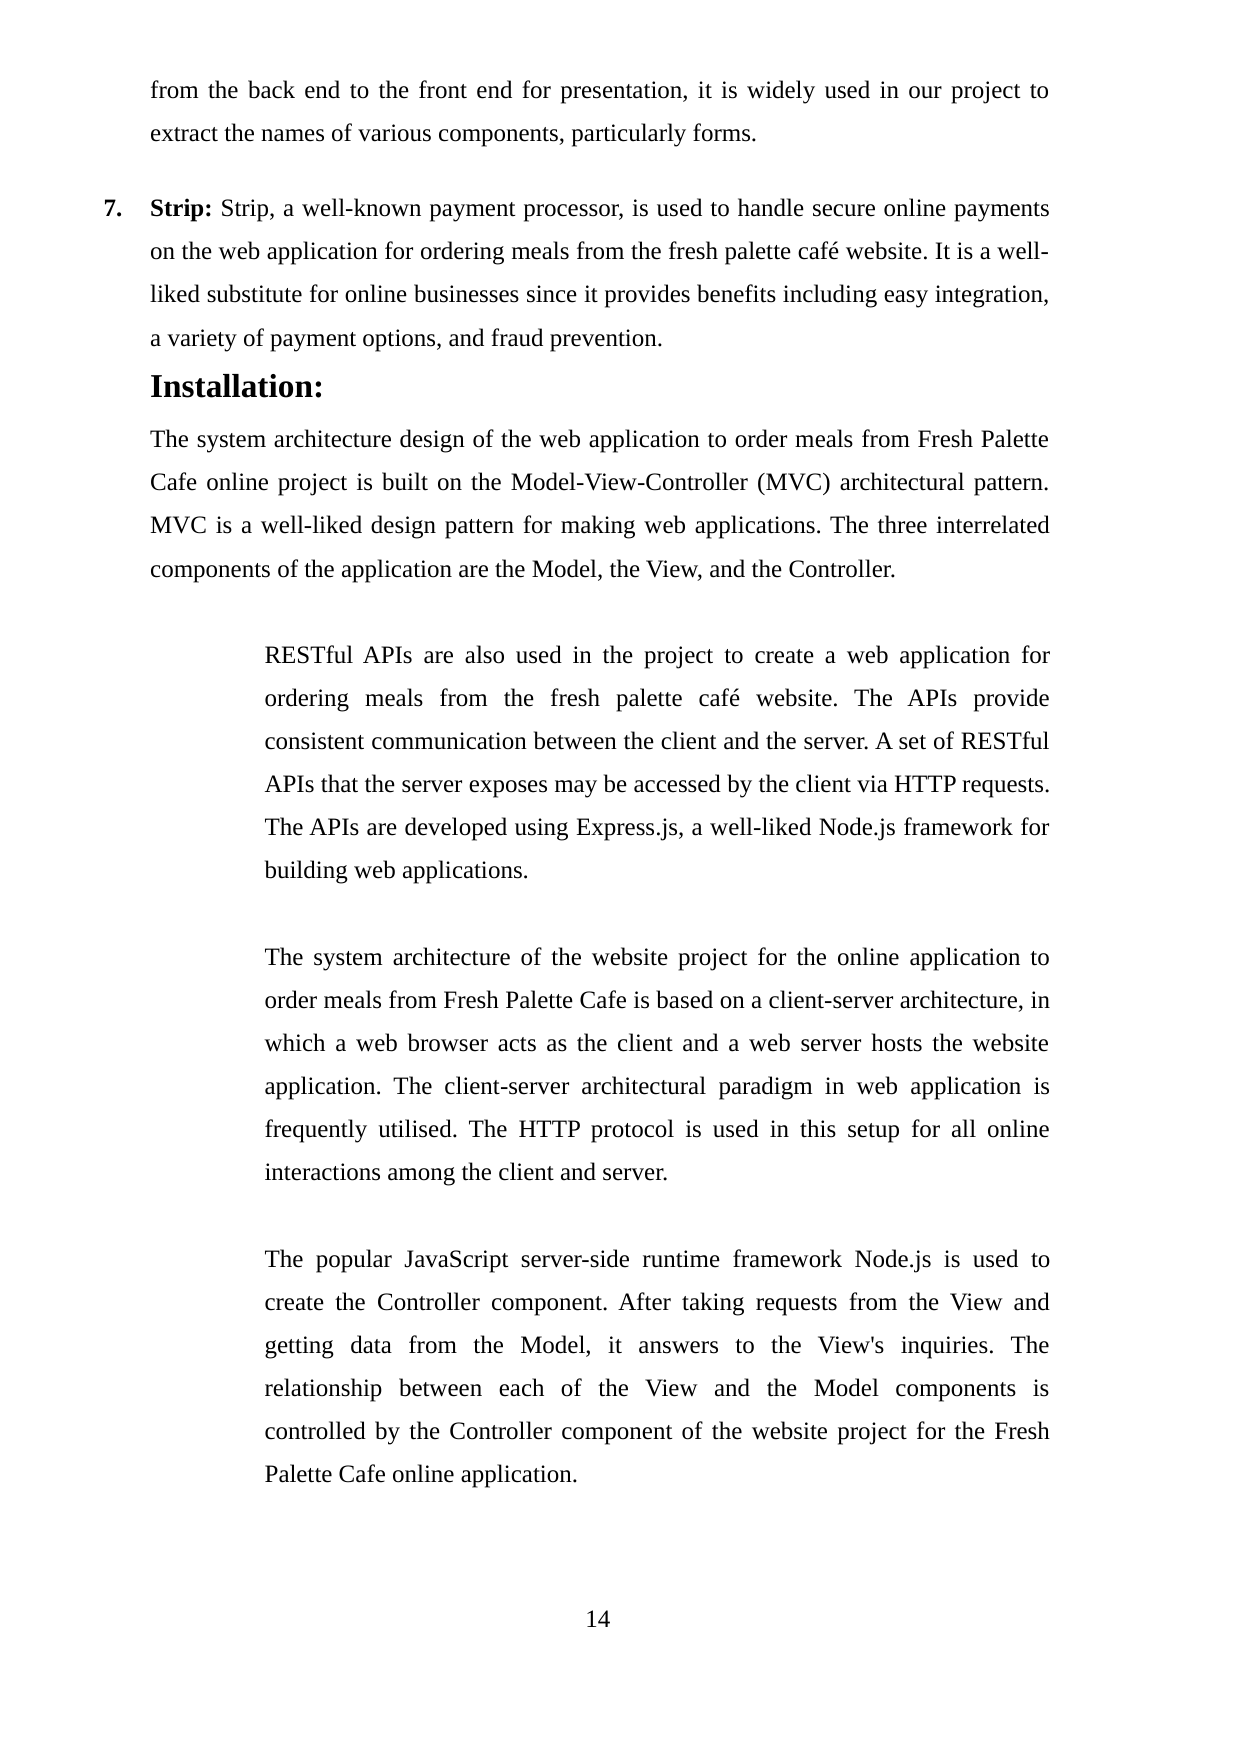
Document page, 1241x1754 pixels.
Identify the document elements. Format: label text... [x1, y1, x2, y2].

list from the back end to the front end for presentation, it is widely used in our project to extract the names of various components, particularly forms. [103, 75, 1051, 147]
text The system architecture design of the web application to order meals from Fresh Palette Cafe online project is built on the Model-View-Controller (MVC) architectural pattern. MVC is a well-liked design pattern for making web applications. The three interrelated components of the application are the Model, the View, and the Controller. [150, 424, 1051, 582]
text The system architecture of the website project for the online application to order meals from Fresh Palette Cafe is based on a client-server architecture, in which a web browser acts as the client and a web server hosts the website application. The client-server architectural paradigm in web application is frequently utilised. The HTTP protocol is used in this setup for all online interactions among the client and server. [264, 942, 1051, 1186]
text Installation: [150, 366, 1051, 405]
list Strip: Strip, a well-known payment processor, is used to handle secure online payments on the web application for ordering meals from the fresh palette café website. It is a well-liked substitute for online businesses since it provides benefits including easy integration, a variety of payment options, and fraud prevention. [103, 193, 1051, 351]
text RESTful APIs are also used in the project to create a web application for ordering meals from the fresh palette café website. The APIs provide consistent communication between the client and the server. A set of RESTful APIs that the server exposes may be accessed by the client via HTTP requests. The APIs are developed using Express.js, a well-liked Node.js framework for building web applications. [264, 640, 1051, 884]
text The popular JavaScript server-side runtime framework Node.js is used to create the Controller component. After taking requests from the View and getting data from the Model, it answers to the View's inquiries. The relationship between each of the View and the Model components is controlled by the Controller component of the website project for the Fresh Palette Cafe online application. [264, 1244, 1051, 1488]
